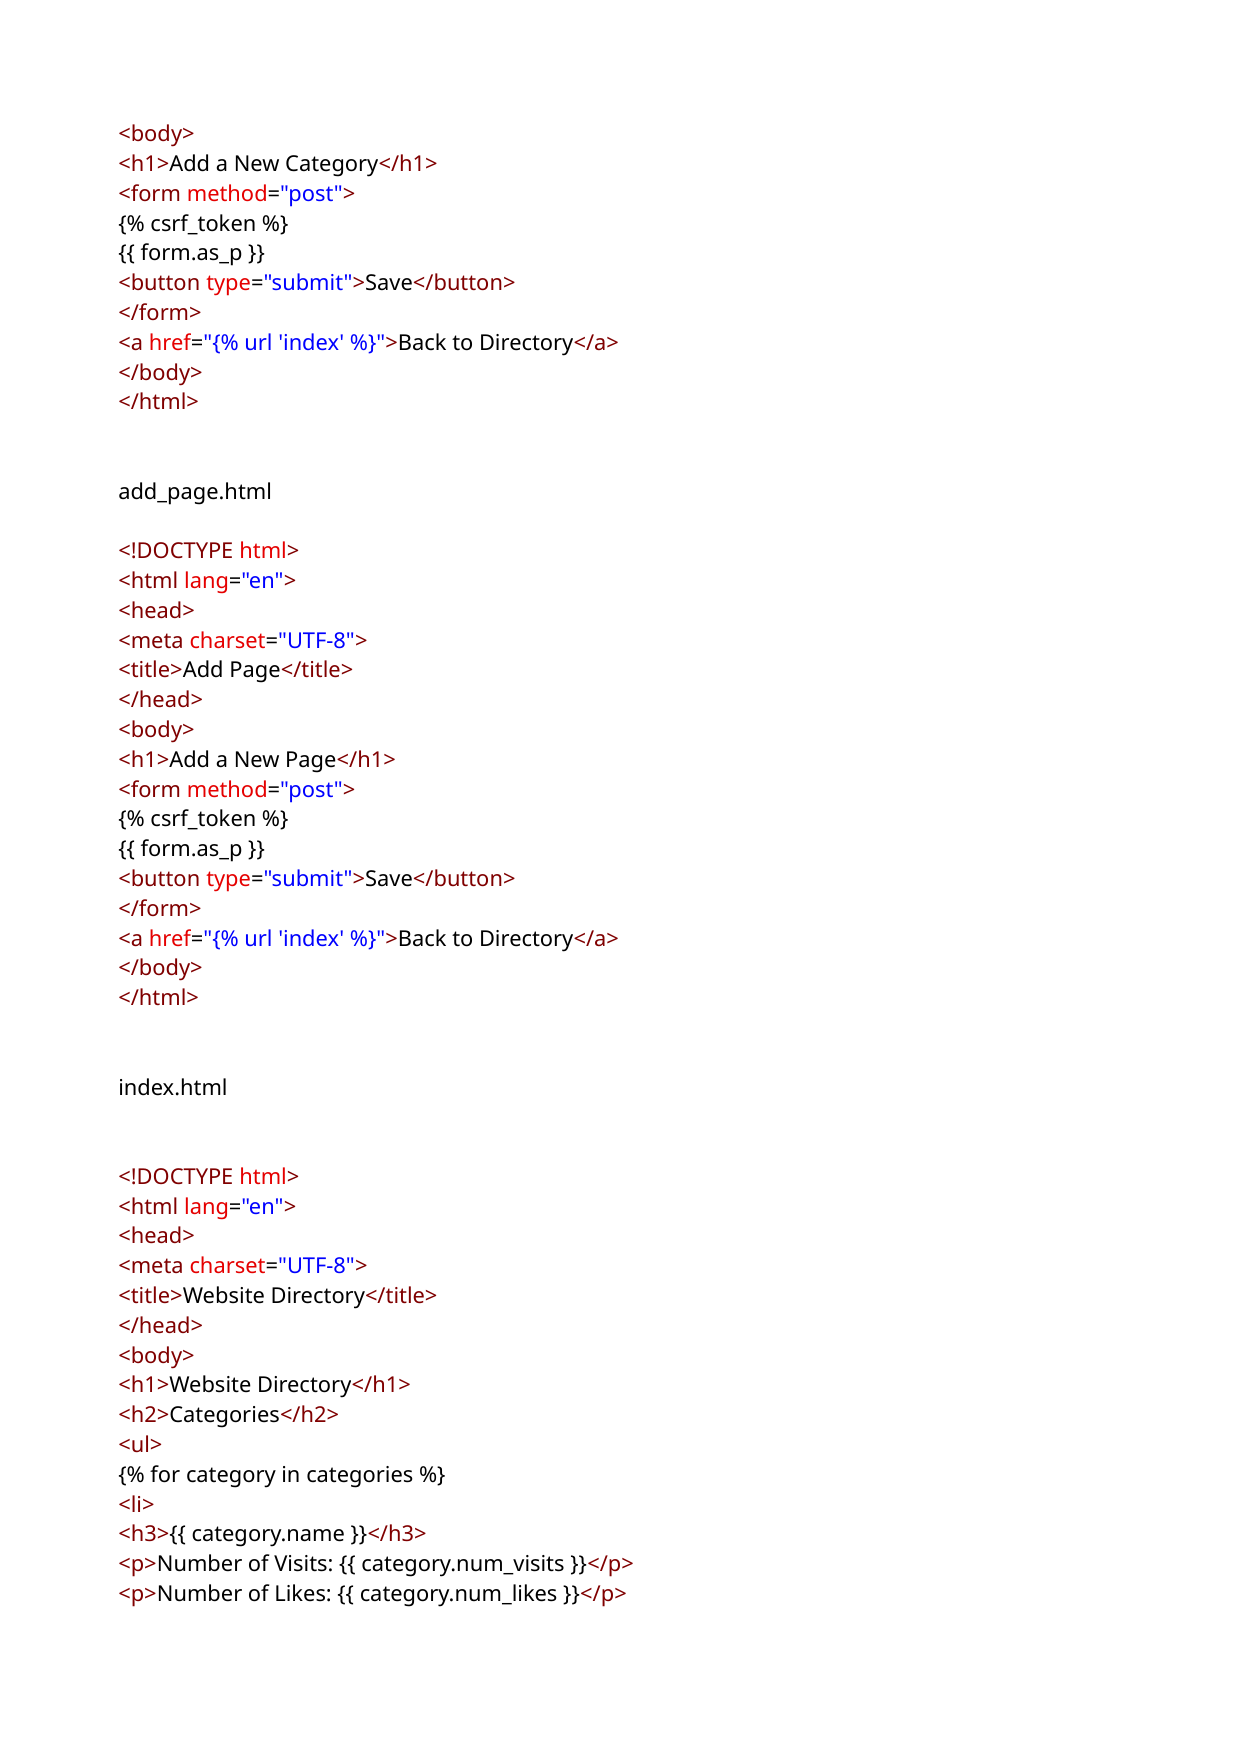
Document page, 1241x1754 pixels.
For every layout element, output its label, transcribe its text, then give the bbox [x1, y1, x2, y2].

text </form> [118, 297, 1122, 327]
text <head> [118, 595, 1122, 624]
text <title>Add Page</title> [118, 654, 1122, 684]
text <a href="{% url 'index' %}">Back to Directory</a> [118, 327, 1122, 356]
text <h2>Categories</h2> [118, 1399, 1122, 1429]
text {% csrf_token %} [118, 803, 1122, 833]
text {{ form.as_p }} [118, 237, 1122, 267]
text add_page.html [118, 476, 1122, 505]
text {{ form.as_p }} [118, 833, 1122, 863]
text <h1>Add a New Page</h1> [118, 744, 1122, 773]
text </form> [118, 893, 1122, 922]
text <head> [118, 1220, 1122, 1250]
text </html> [118, 386, 1122, 416]
text <meta charset="UTF-8"> [118, 1250, 1122, 1280]
text <!DOCTYPE html> [118, 535, 1122, 565]
text <body> [118, 714, 1122, 744]
text <p>Number of Likes: {{ category.num_likes }}</p> [118, 1578, 1122, 1608]
text <title>Website Directory</title> [118, 1280, 1122, 1310]
text index.html [118, 1071, 1122, 1101]
text </head> [118, 684, 1122, 714]
text <button type="submit">Save</button> [118, 267, 1122, 297]
text <!DOCTYPE html> [118, 1161, 1122, 1191]
text </body> [118, 952, 1122, 982]
text <form method="post"> [118, 773, 1122, 803]
text <h3>{{ category.name }}</h3> [118, 1518, 1122, 1548]
text <body> [118, 1339, 1122, 1369]
text <li> [118, 1488, 1122, 1518]
text <h1>Add a New Category</h1> [118, 148, 1122, 178]
text </head> [118, 1310, 1122, 1339]
text </html> [118, 982, 1122, 1012]
text {% csrf_token %} [118, 207, 1122, 237]
text <ul> [118, 1429, 1122, 1459]
text <body> [118, 118, 1122, 148]
text <a href="{% url 'index' %}">Back to Directory</a> [118, 922, 1122, 952]
text <button type="submit">Save</button> [118, 863, 1122, 893]
text <form method="post"> [118, 178, 1122, 207]
text {% for category in categories %} [118, 1459, 1122, 1488]
text <h1>Website Directory</h1> [118, 1369, 1122, 1399]
text </body> [118, 356, 1122, 386]
text <html lang="en"> [118, 1191, 1122, 1220]
text <html lang="en"> [118, 565, 1122, 595]
text <meta charset="UTF-8"> [118, 624, 1122, 654]
text <p>Number of Visits: {{ category.num_visits }}</p> [118, 1548, 1122, 1578]
